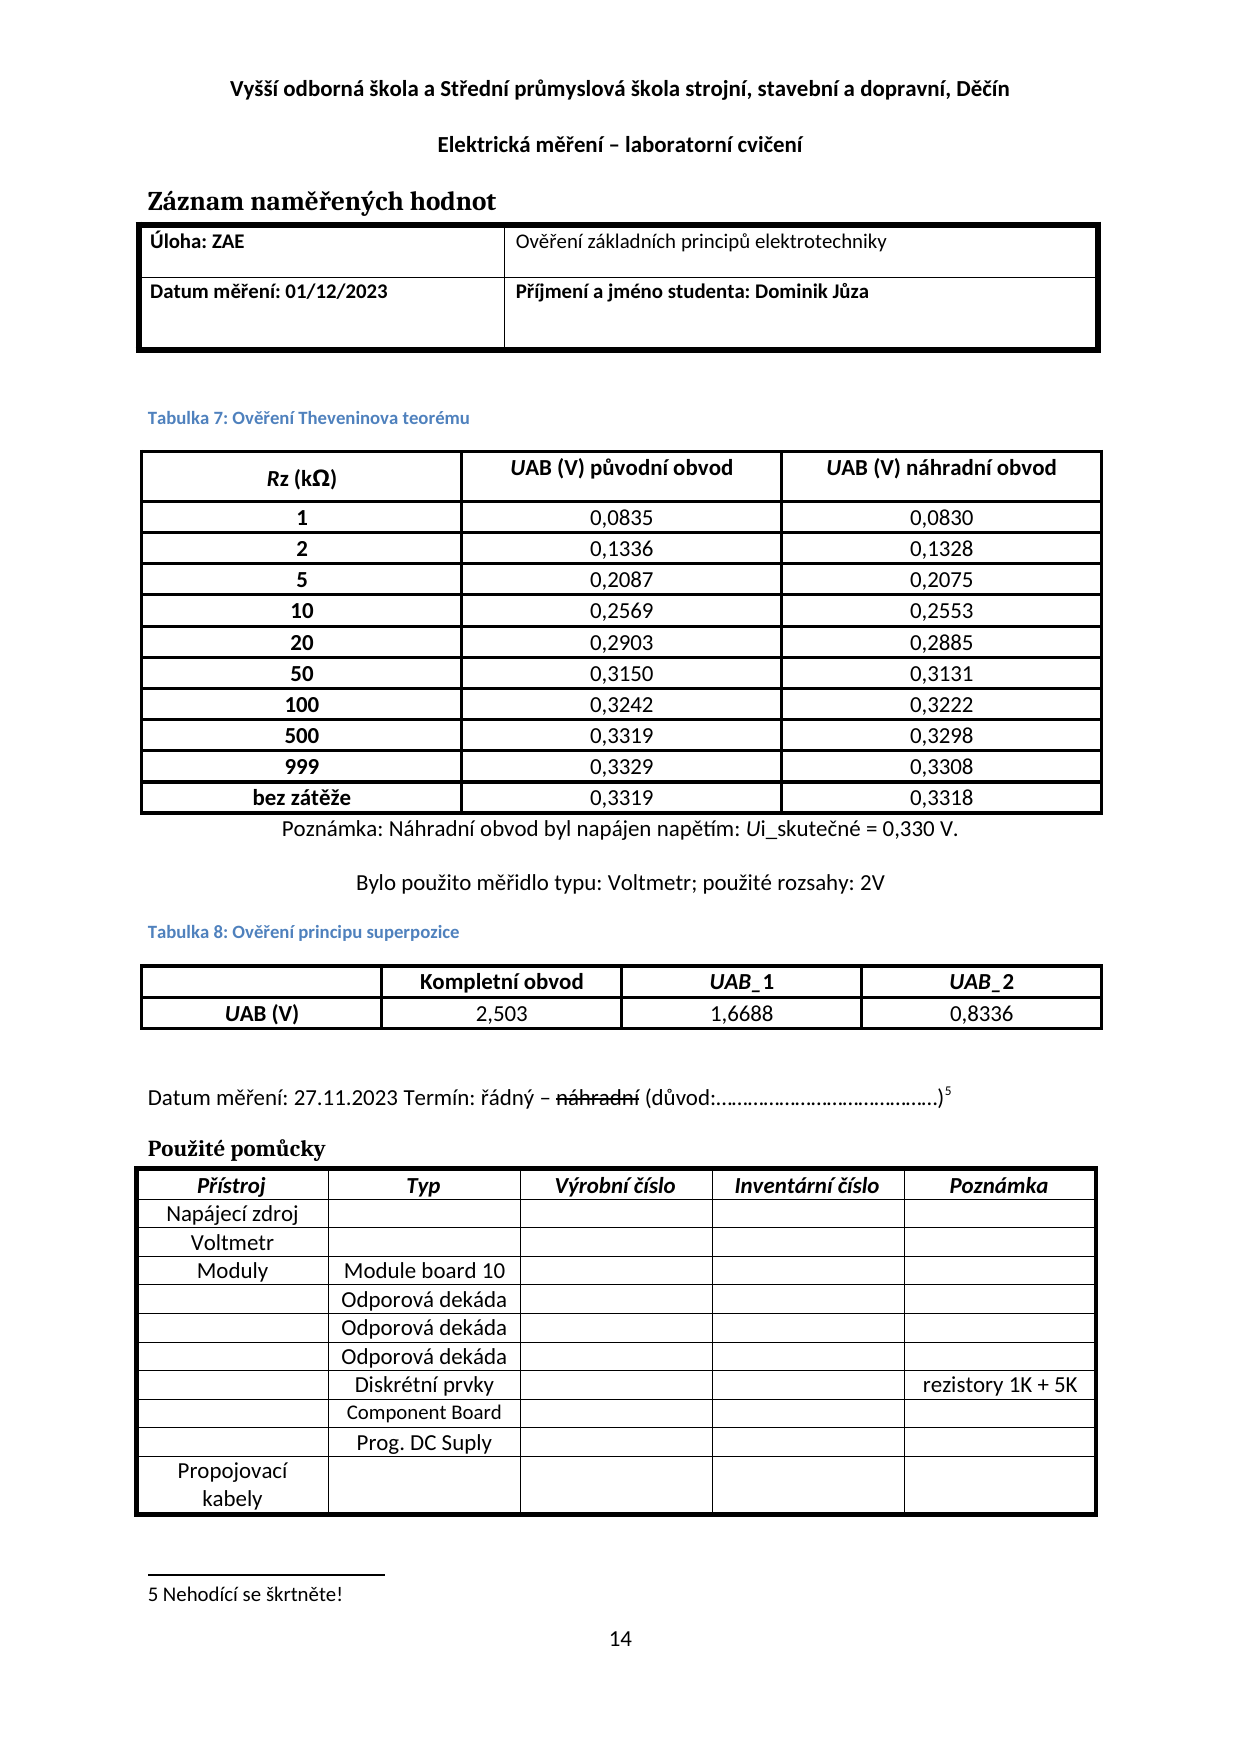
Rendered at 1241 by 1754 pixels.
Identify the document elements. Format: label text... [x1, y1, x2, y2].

table_header Ověření základních principů elektrotechniky [505, 228, 1095, 277]
table_cell [521, 1428, 712, 1456]
table_cell bez zátěže [143, 784, 460, 811]
table_header UAB (V) náhradní obvod [783, 453, 1100, 500]
table_cell [329, 1457, 520, 1512]
text Tabulka 8: Ověření principu superpozice [148, 921, 1093, 943]
table_cell [521, 1457, 712, 1512]
text Poznámka: Náhradní obvod byl napájen napětím: Ui_skutečné = 0,330 V. [148, 815, 1093, 843]
table_cell [905, 1428, 1094, 1456]
table_cell UAB (V) [143, 999, 380, 1027]
table_cell 999 [143, 752, 460, 780]
table_cell Odporová dekáda [329, 1285, 520, 1313]
table_cell Odporová dekáda [329, 1314, 520, 1341]
table_cell Příjmení a jméno studenta: Dominik Jůza [505, 278, 1095, 347]
table_cell 0,3222 [783, 690, 1100, 718]
table_cell Odporová dekáda [329, 1343, 520, 1370]
table_cell 0,3319 [463, 721, 780, 749]
table_cell [905, 1400, 1094, 1427]
table_cell [713, 1228, 904, 1256]
table_cell Prog. DC Suply [329, 1428, 520, 1456]
table_header Přístroj [139, 1171, 328, 1199]
table_cell [329, 1228, 520, 1256]
table_header Kompletní obvod [383, 968, 620, 996]
table_cell 100 [143, 690, 460, 718]
table_cell 0,3308 [783, 752, 1100, 780]
table_cell [713, 1400, 904, 1427]
table_cell 0,0835 [463, 503, 780, 531]
table_cell [521, 1371, 712, 1398]
table_cell Moduly [139, 1257, 328, 1284]
table_cell [713, 1257, 904, 1284]
table_cell 1 [143, 503, 460, 531]
table_cell 0,1328 [783, 534, 1100, 562]
table_cell [713, 1457, 904, 1512]
table_cell 0,3318 [783, 784, 1100, 811]
table_cell 0,2885 [783, 628, 1100, 656]
table_cell 2,503 [383, 999, 620, 1027]
subtitle Záznam naměřených hodnot [148, 186, 1093, 217]
table_cell 0,2903 [463, 628, 780, 656]
table_cell [521, 1257, 712, 1284]
table_cell [139, 1371, 328, 1398]
table_cell [139, 1428, 328, 1456]
table_header [143, 968, 380, 996]
table_cell 0,3150 [463, 659, 780, 687]
table_cell 0,3298 [783, 721, 1100, 749]
table_header Poznámka [905, 1171, 1094, 1199]
table_cell Voltmetr [139, 1228, 328, 1256]
table_cell [713, 1285, 904, 1313]
table_cell 0,0830 [783, 503, 1100, 531]
table_header Úloha: ZAE [142, 228, 504, 277]
table_cell 500 [143, 721, 460, 749]
text Nehodící se škrtněte! [148, 1581, 1093, 1606]
table_cell [139, 1285, 328, 1313]
table_cell [139, 1343, 328, 1370]
table_cell [521, 1314, 712, 1341]
table_header Typ [329, 1171, 520, 1199]
table_cell [905, 1200, 1094, 1227]
table_cell [905, 1257, 1094, 1284]
table_cell Diskrétní prvky [329, 1371, 520, 1398]
table_cell [905, 1285, 1094, 1313]
table_cell rezistory 1K + 5K [905, 1371, 1094, 1398]
text Bylo použito měřidlo typu: Voltmetr; použité rozsahy: 2V [148, 868, 1093, 896]
table_cell 5 [143, 565, 460, 593]
table_cell 0,3242 [463, 690, 780, 718]
table_cell Napájecí zdroj [139, 1200, 328, 1227]
table_cell Module board 10 [329, 1257, 520, 1284]
table_cell Propojovací kabely [139, 1457, 328, 1512]
table_cell 0,3319 [463, 784, 780, 811]
table_cell 1,6688 [623, 999, 860, 1027]
table_header UAB_1 [623, 968, 860, 996]
table_cell 50 [143, 659, 460, 687]
table_cell [521, 1285, 712, 1313]
table_cell [521, 1400, 712, 1427]
table_cell [139, 1400, 328, 1427]
table_cell 0,2087 [463, 565, 780, 593]
table_cell 0,2569 [463, 596, 780, 624]
table_cell [713, 1343, 904, 1370]
table_cell [905, 1314, 1094, 1341]
table_cell 0,2553 [783, 596, 1100, 624]
table_cell [905, 1228, 1094, 1256]
table_cell 0,2075 [783, 565, 1100, 593]
table_cell 0,8336 [863, 999, 1100, 1027]
table_cell 2 [143, 534, 460, 562]
table_header UAB_2 [863, 968, 1100, 996]
table_cell [521, 1200, 712, 1227]
table_cell 0,1336 [463, 534, 780, 562]
table_header Výrobní číslo [521, 1171, 712, 1199]
table_cell [713, 1428, 904, 1456]
table_cell Component Board [329, 1400, 520, 1427]
table_cell [905, 1343, 1094, 1370]
table_header Rz (kΩ) [143, 453, 460, 500]
table_cell [713, 1314, 904, 1341]
text Datum měření: 27.11.2023 Termín: řádný – náhradní (důvod:……………………………………) [148, 1083, 1093, 1111]
text Tabulka 7: Ověření Theveninova teorému [148, 406, 1093, 429]
table_cell 0,3329 [463, 752, 780, 780]
table_cell [329, 1200, 520, 1227]
table_cell Datum měření: 01/12/2023 [142, 278, 504, 347]
table_header Inventární číslo [713, 1171, 904, 1199]
table_cell 0,3131 [783, 659, 1100, 687]
table_cell [139, 1314, 328, 1341]
table_cell [521, 1228, 712, 1256]
table_cell 10 [143, 596, 460, 624]
table_header UAB (V) původní obvod [463, 453, 780, 500]
table_cell [713, 1200, 904, 1227]
table_cell 20 [143, 628, 460, 656]
table_cell [905, 1457, 1094, 1512]
table_cell [521, 1343, 712, 1370]
table_cell [713, 1371, 904, 1398]
subtitle Použité pomůcky [148, 1136, 1093, 1162]
